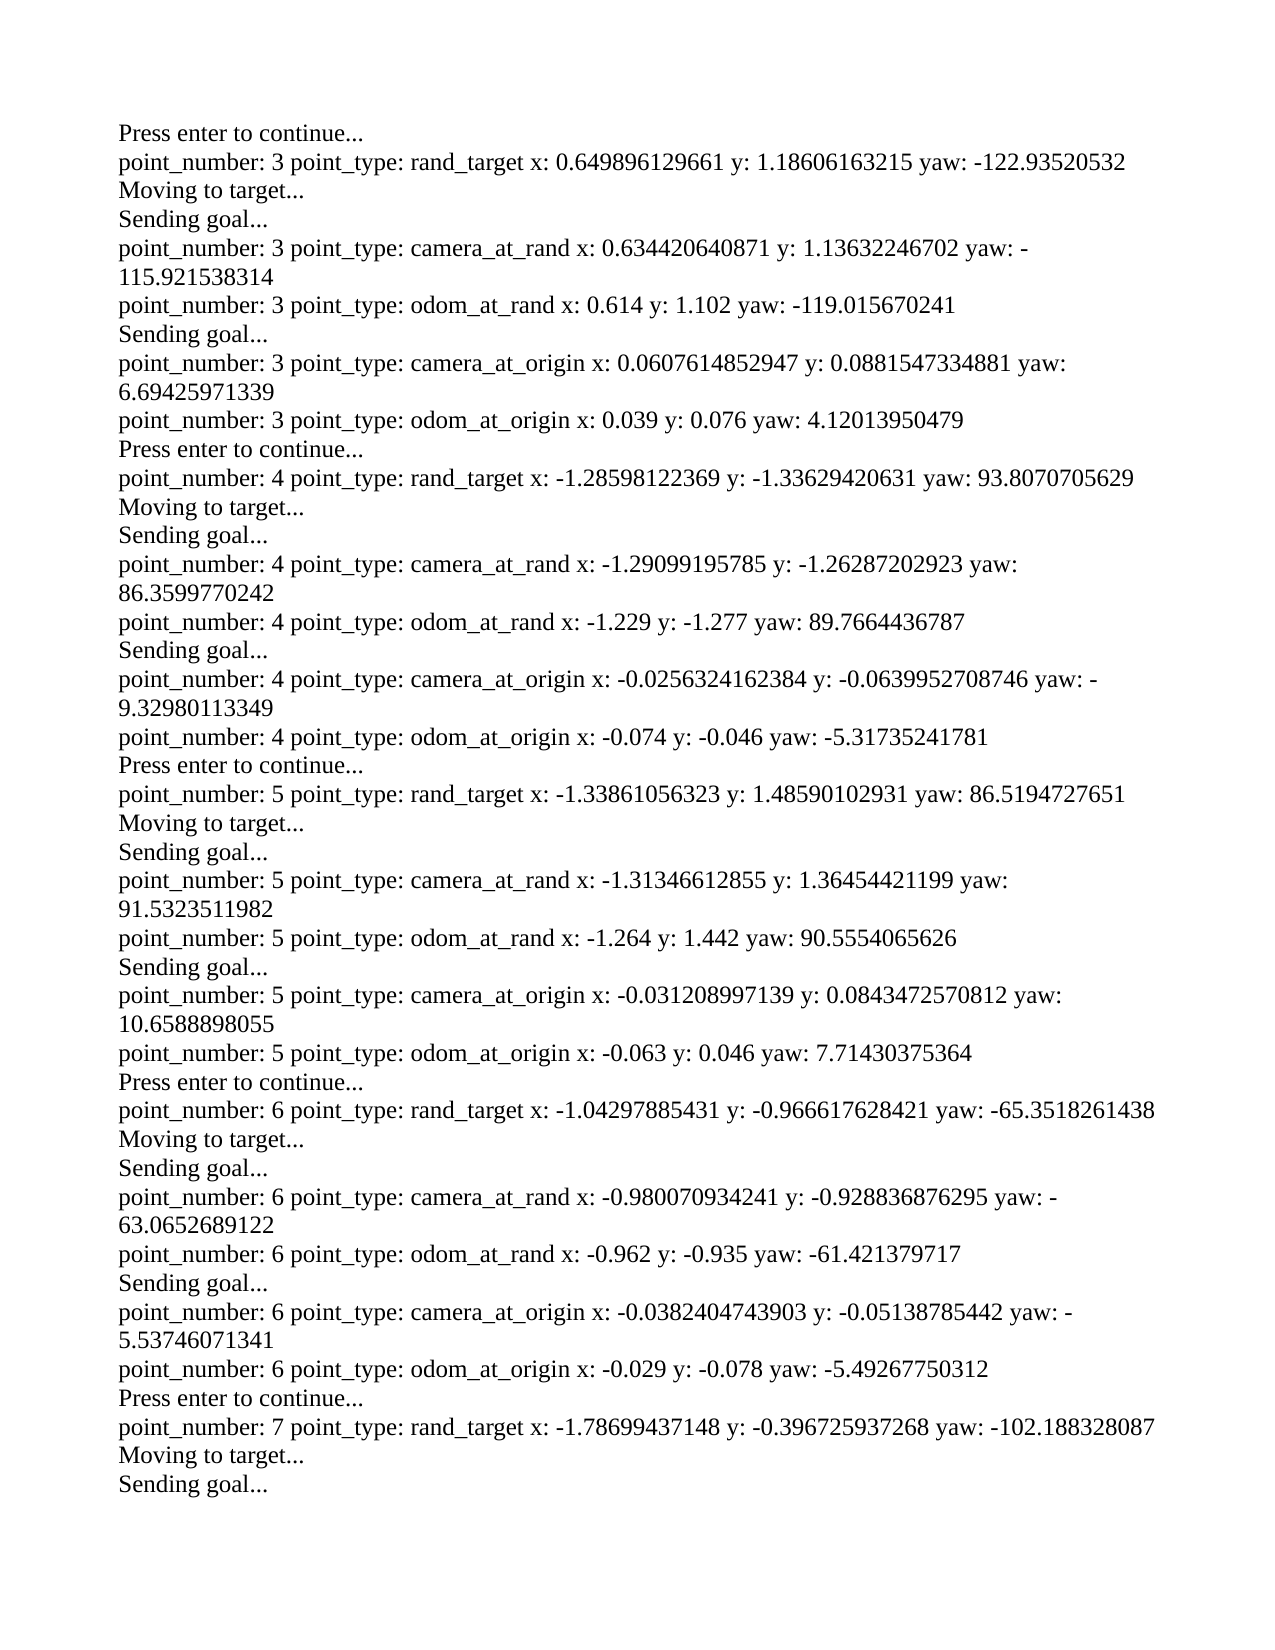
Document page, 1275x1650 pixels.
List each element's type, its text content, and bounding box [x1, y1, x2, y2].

text point_number: 6 point_type: rand_target x: -1.04297885431 y: -0.966617628421 yaw: -65.3518261438 [118, 1096, 1157, 1124]
text Press enter to continue... [118, 1383, 1157, 1412]
text Moving to target... [118, 1441, 1157, 1469]
text Press enter to continue... [118, 118, 1157, 147]
text point_number: 5 point_type: camera_at_origin x: -0.031208997139 y: 0.0843472570812 yaw: 10.6588898055 [118, 981, 1157, 1038]
text point_number: 7 point_type: rand_target x: -1.78699437148 y: -0.396725937268 yaw: -102.188328087 [118, 1412, 1157, 1441]
text Sending goal... [118, 837, 1157, 866]
text point_number: 4 point_type: odom_at_origin x: -0.074 y: -0.046 yaw: -5.31735241781 [118, 722, 1157, 751]
text Sending goal... [118, 1469, 1157, 1498]
text point_number: 3 point_type: camera_at_rand x: 0.634420640871 y: 1.13632246702 yaw: -115.921538314 [118, 233, 1157, 291]
text point_number: 4 point_type: rand_target x: -1.28598122369 y: -1.33629420631 yaw: 93.8070705629 [118, 463, 1157, 492]
text point_number: 3 point_type: odom_at_origin x: 0.039 y: 0.076 yaw: 4.12013950479 [118, 406, 1157, 434]
text point_number: 4 point_type: odom_at_rand x: -1.229 y: -1.277 yaw: 89.7664436787 [118, 607, 1157, 636]
text point_number: 6 point_type: camera_at_rand x: -0.980070934241 y: -0.928836876295 yaw: -63.0652689122 [118, 1182, 1157, 1239]
text point_number: 3 point_type: camera_at_origin x: 0.0607614852947 y: 0.0881547334881 yaw: 6.69425971339 [118, 348, 1157, 406]
text Sending goal... [118, 1268, 1157, 1297]
text point_number: 5 point_type: rand_target x: -1.33861056323 y: 1.48590102931 yaw: 86.5194727651 [118, 779, 1157, 808]
text Press enter to continue... [118, 1067, 1157, 1096]
text point_number: 3 point_type: rand_target x: 0.649896129661 y: 1.18606163215 yaw: -122.93520532 [118, 147, 1157, 176]
text Moving to target... [118, 808, 1157, 837]
text point_number: 4 point_type: camera_at_origin x: -0.0256324162384 y: -0.0639952708746 yaw: -9.32980113349 [118, 664, 1157, 722]
text Sending goal... [118, 319, 1157, 348]
text point_number: 4 point_type: camera_at_rand x: -1.29099195785 y: -1.26287202923 yaw: 86.3599770242 [118, 549, 1157, 607]
text Sending goal... [118, 952, 1157, 981]
text point_number: 6 point_type: odom_at_rand x: -0.962 y: -0.935 yaw: -61.421379717 [118, 1239, 1157, 1268]
text Moving to target... [118, 1124, 1157, 1153]
text Moving to target... [118, 176, 1157, 204]
text Sending goal... [118, 521, 1157, 549]
text point_number: 5 point_type: odom_at_rand x: -1.264 y: 1.442 yaw: 90.5554065626 [118, 923, 1157, 952]
text Sending goal... [118, 636, 1157, 664]
text point_number: 3 point_type: odom_at_rand x: 0.614 y: 1.102 yaw: -119.015670241 [118, 291, 1157, 319]
text Sending goal... [118, 1153, 1157, 1182]
text Press enter to continue... [118, 434, 1157, 463]
text point_number: 6 point_type: camera_at_origin x: -0.0382404743903 y: -0.05138785442 yaw: -5.53746071341 [118, 1297, 1157, 1354]
text point_number: 6 point_type: odom_at_origin x: -0.029 y: -0.078 yaw: -5.49267750312 [118, 1354, 1157, 1383]
text Sending goal... [118, 204, 1157, 233]
text point_number: 5 point_type: camera_at_rand x: -1.31346612855 y: 1.36454421199 yaw: 91.5323511982 [118, 866, 1157, 923]
text Press enter to continue... [118, 751, 1157, 779]
text point_number: 5 point_type: odom_at_origin x: -0.063 y: 0.046 yaw: 7.71430375364 [118, 1038, 1157, 1067]
text Moving to target... [118, 492, 1157, 521]
